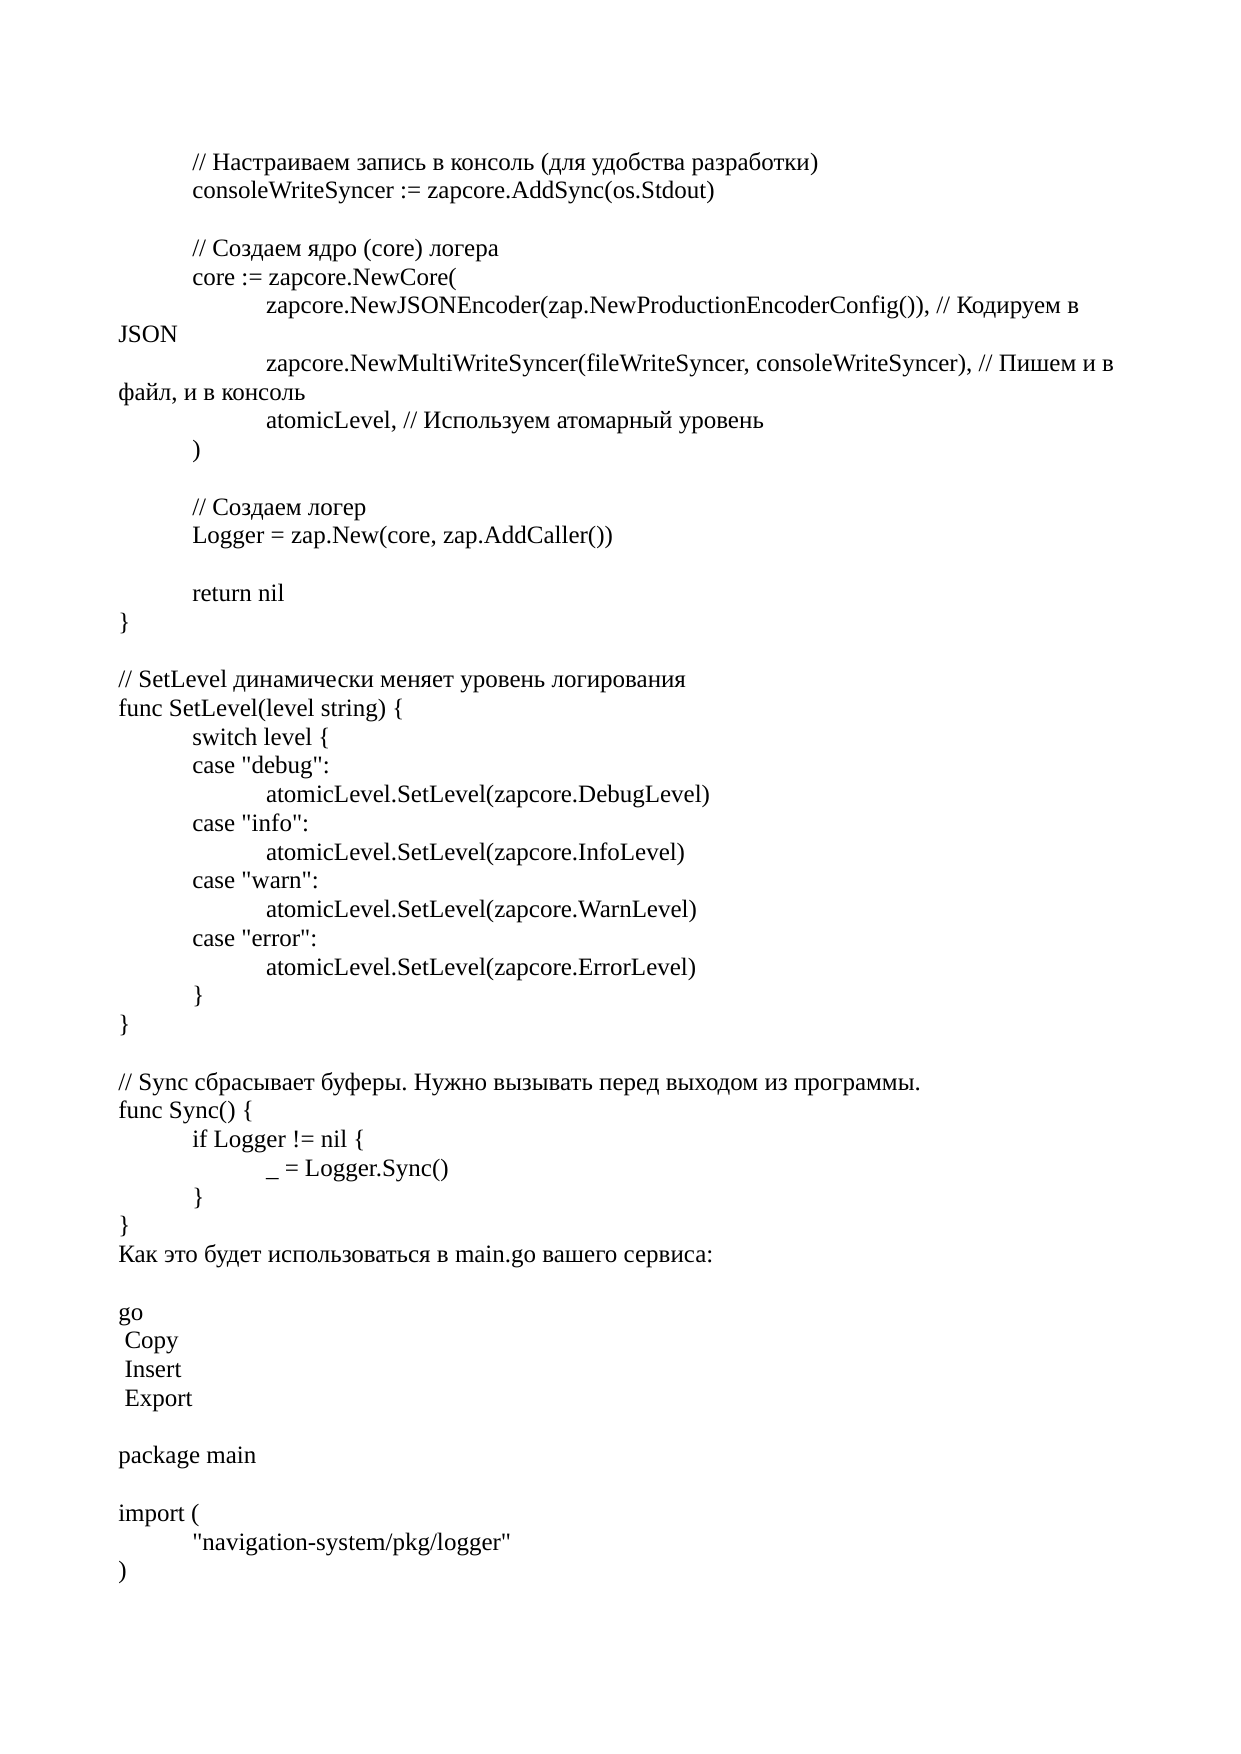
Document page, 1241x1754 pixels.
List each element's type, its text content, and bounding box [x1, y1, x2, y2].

text // Настраиваем запись в консоль (для удобства разработки) [118, 147, 1122, 176]
text switch level { [118, 722, 1122, 751]
text } [118, 1211, 1122, 1239]
text // SetLevel динамически меняет уровень логирования [118, 664, 1122, 693]
text Copy [118, 1326, 1122, 1354]
text zapcore.NewJSONEncoder(zap.NewProductionEncoderConfig()), // Кодируем в JSON [118, 291, 1122, 348]
text case "warn": [118, 866, 1122, 894]
text import ( [118, 1498, 1122, 1527]
text Insert [118, 1354, 1122, 1383]
text atomicLevel.SetLevel(zapcore.ErrorLevel) [118, 952, 1122, 981]
text case "info": [118, 808, 1122, 837]
text ) [118, 434, 1122, 463]
text Как это будет использоваться в main.go вашего сервиса: [118, 1239, 1122, 1268]
text Export [118, 1383, 1122, 1412]
text package main [118, 1441, 1122, 1469]
text } [118, 1009, 1122, 1038]
text atomicLevel.SetLevel(zapcore.DebugLevel) [118, 779, 1122, 808]
text case "error": [118, 923, 1122, 952]
text // Создаем логер [118, 492, 1122, 521]
text core := zapcore.NewCore( [118, 262, 1122, 291]
text _ = Logger.Sync() [118, 1153, 1122, 1182]
text Logger = zap.New(core, zap.AddCaller()) [118, 521, 1122, 549]
text } [118, 607, 1122, 636]
text "navigation-system/pkg/logger" [118, 1527, 1122, 1556]
text zapcore.NewMultiWriteSyncer(fileWriteSyncer, consoleWriteSyncer), // Пишем и в файл, и в консоль [118, 348, 1122, 406]
text return nil [118, 578, 1122, 607]
text go [118, 1297, 1122, 1326]
text atomicLevel, // Используем атомарный уровень [118, 406, 1122, 434]
text func SetLevel(level string) { [118, 693, 1122, 722]
text case "debug": [118, 751, 1122, 779]
text } [118, 981, 1122, 1009]
text // Создаем ядро (core) логера [118, 233, 1122, 262]
text consoleWriteSyncer := zapcore.AddSync(os.Stdout) [118, 176, 1122, 204]
text if Logger != nil { [118, 1124, 1122, 1153]
text func Sync() { [118, 1096, 1122, 1124]
text // Sync сбрасывает буферы. Нужно вызывать перед выходом из программы. [118, 1067, 1122, 1096]
text ) [118, 1556, 1122, 1584]
text atomicLevel.SetLevel(zapcore.InfoLevel) [118, 837, 1122, 866]
text } [118, 1182, 1122, 1211]
text atomicLevel.SetLevel(zapcore.WarnLevel) [118, 894, 1122, 923]
